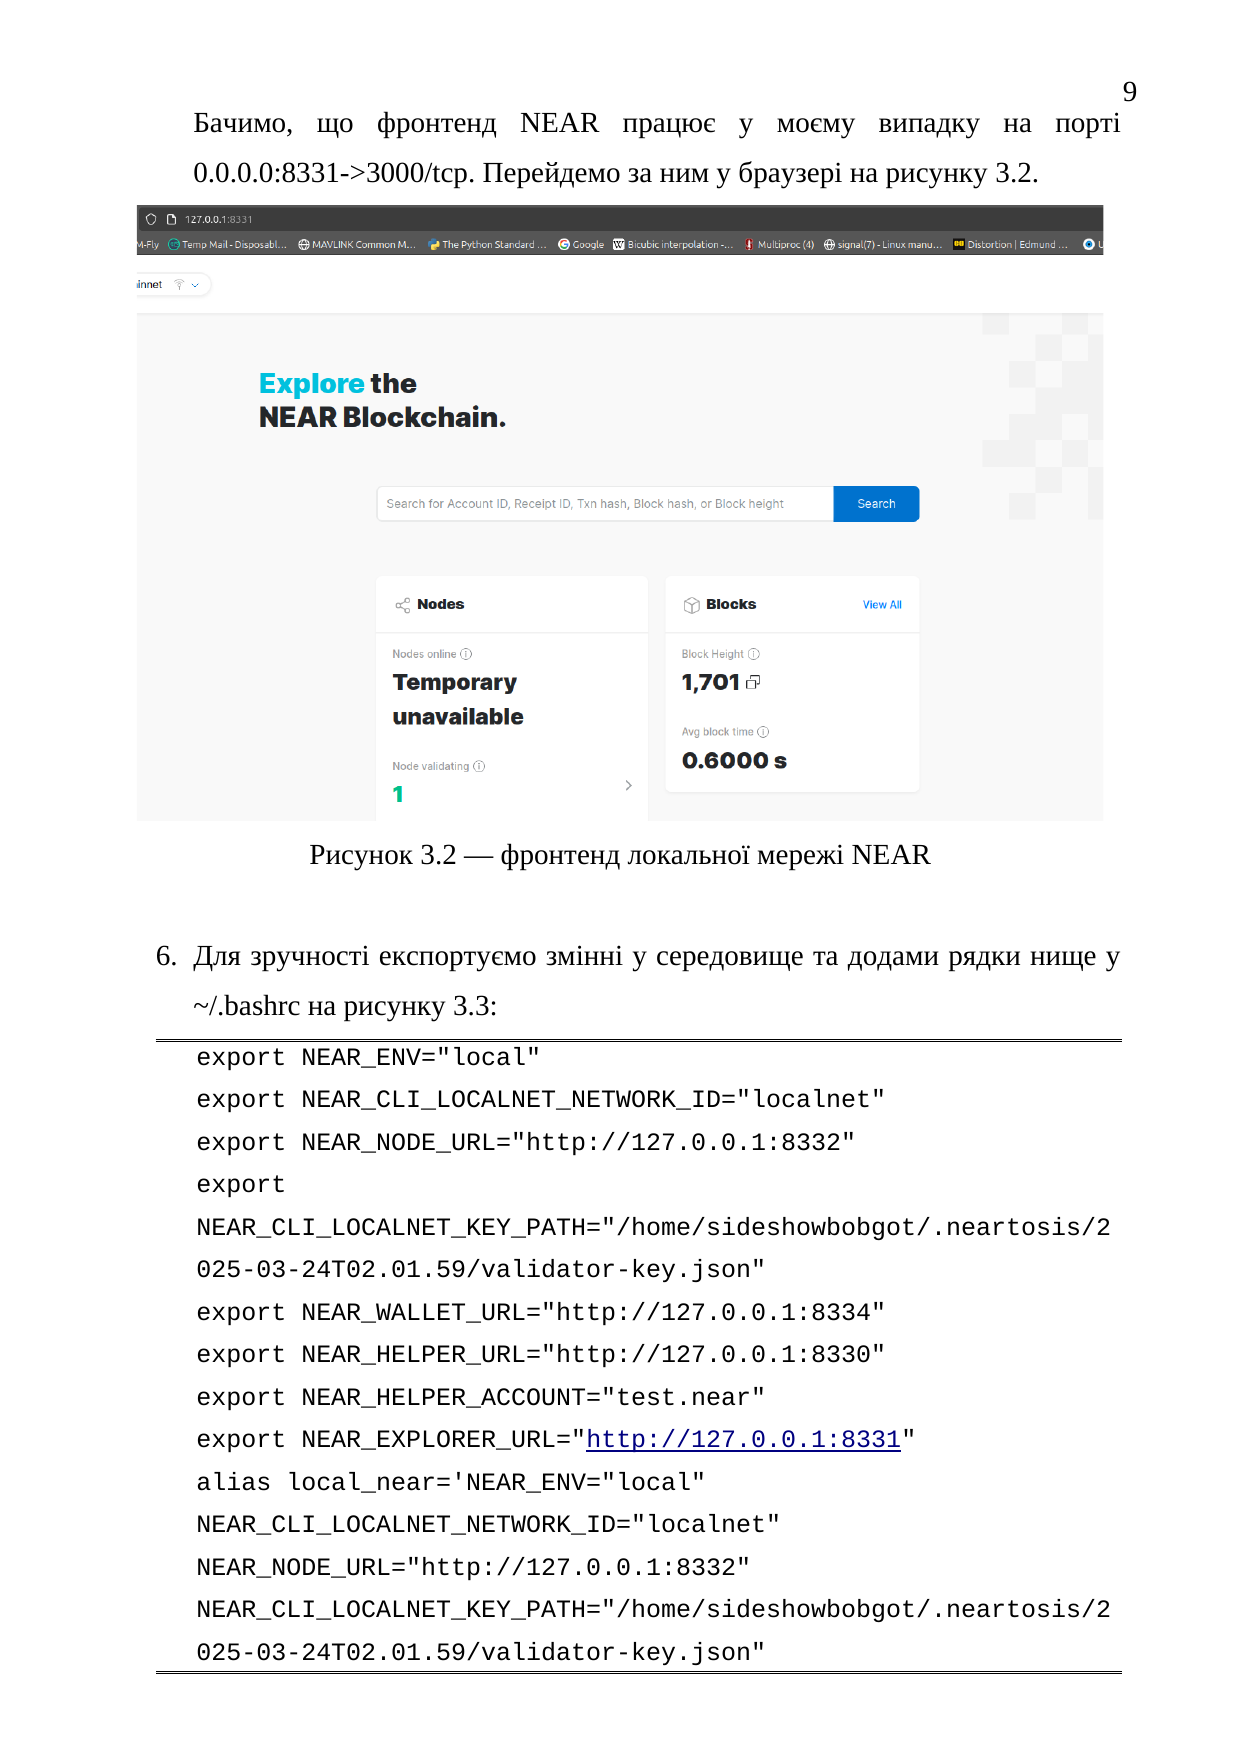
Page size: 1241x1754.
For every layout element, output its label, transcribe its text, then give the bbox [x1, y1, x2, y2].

picture [136, 205, 1104, 821]
list export NEAR_NODE_URL="http://127.0.0.1:8332" [156, 1123, 1122, 1158]
list export NEAR_EXPLORER_URL="http://127.0.0.1:8331" [156, 1421, 1122, 1455]
list Бачимо, що фронтенд NEAR працює у моєму випадку на порті 0.0.0.0:8331->3000/tcp. Перейдемо за ним у браузері на рисунку 3.2. [156, 105, 1122, 189]
list alias local_near='NEAR_ENV="local" NEAR_CLI_LOCALNET_NETWORK_ID="localnet" NEAR_NODE_URL="http://127.0.0.1:8332" NEAR_CLI_LOCALNET_KEY_PATH="/home/sideshowbobgot/.neartosis/2025-03-24T02.01.59/validator-key.json" [156, 1463, 1122, 1671]
list export NEAR_CLI_LOCALNET_KEY_PATH="/home/sideshowbobgot/.neartosis/2025-03-24T02.01.59/validator-key.json" [156, 1166, 1122, 1285]
list export NEAR_HELPER_ACCOUNT="test.near" [156, 1378, 1122, 1413]
list Рисунок 3.2 — фронтенд локальної мережі NEAR [137, 821, 1103, 871]
list export NEAR_CLI_LOCALNET_NETWORK_ID="localnet" [156, 1081, 1122, 1115]
list export NEAR_WALLET_URL="http://127.0.0.1:8334" [156, 1293, 1122, 1328]
list Для зручності експортуємо змінні у середовище та додами рядки нище у ~/.bashrc на рисунку 3.3: [156, 938, 1122, 1022]
list export NEAR_HELPER_URL="http://127.0.0.1:8330" [156, 1336, 1122, 1370]
list export NEAR_ENV="local" [156, 1042, 1122, 1073]
